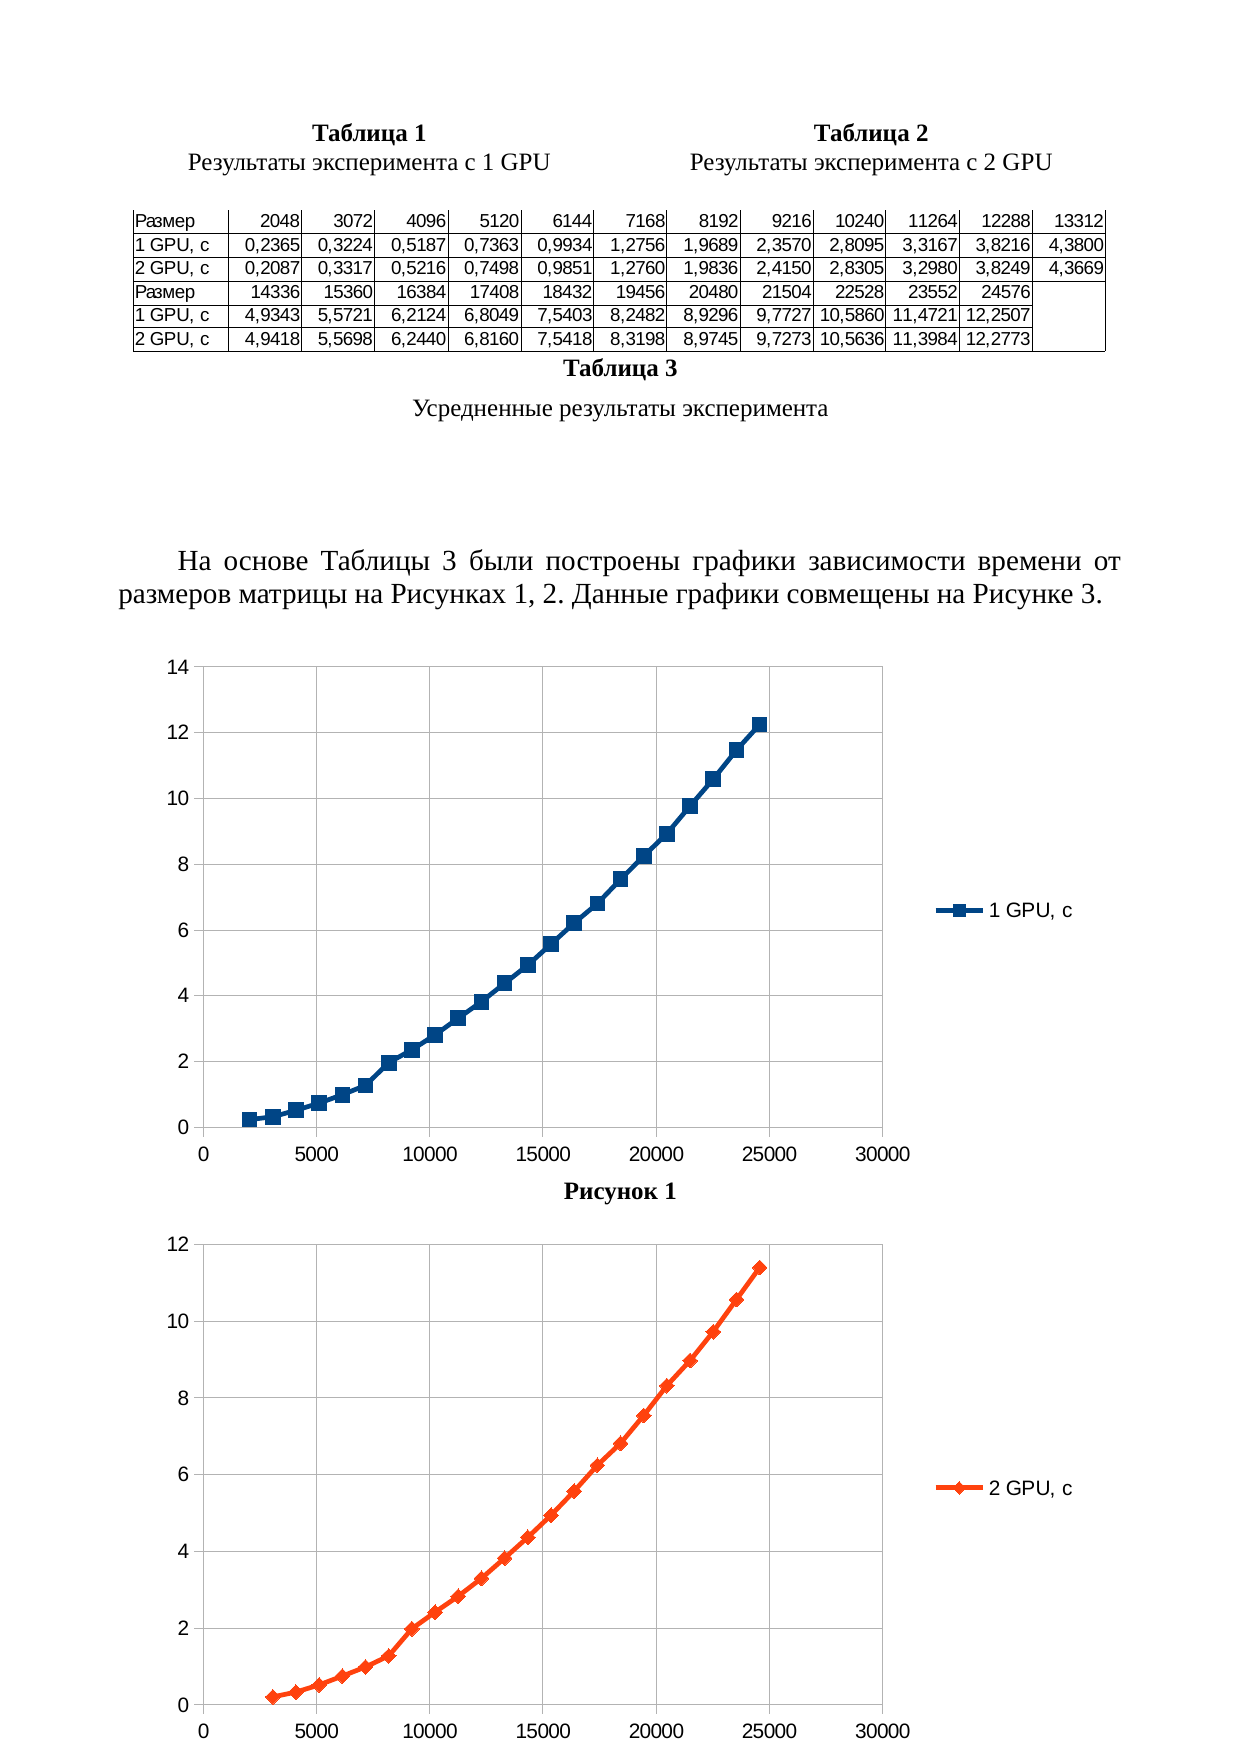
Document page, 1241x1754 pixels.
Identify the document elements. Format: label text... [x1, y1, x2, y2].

table_cell [118, 1280, 147, 1291]
table_header Таблица 1 [118, 118, 620, 147]
table_cell Результаты эксперимента с 1 GPU [118, 147, 620, 176]
text На основе Таблицы 3 были построены графики зависимости времени от размеров матрицы на Рисунках 1, 2. Данные графики совмещены на Рисунке 3. [118, 543, 1122, 610]
table_header Таблица 2 [620, 118, 1122, 147]
table_cell Усредненные результаты эксперимента [118, 388, 1122, 428]
table_header Рисунок 1 [118, 639, 1122, 1211]
table_cell Результаты эксперимента с 2 GPU [620, 147, 1122, 176]
table_cell Результаты эксперимента с 1 GPU [118, 1211, 1122, 1280]
table_cell [1093, 1280, 1122, 1291]
table_header Таблица 3 [118, 204, 1122, 388]
